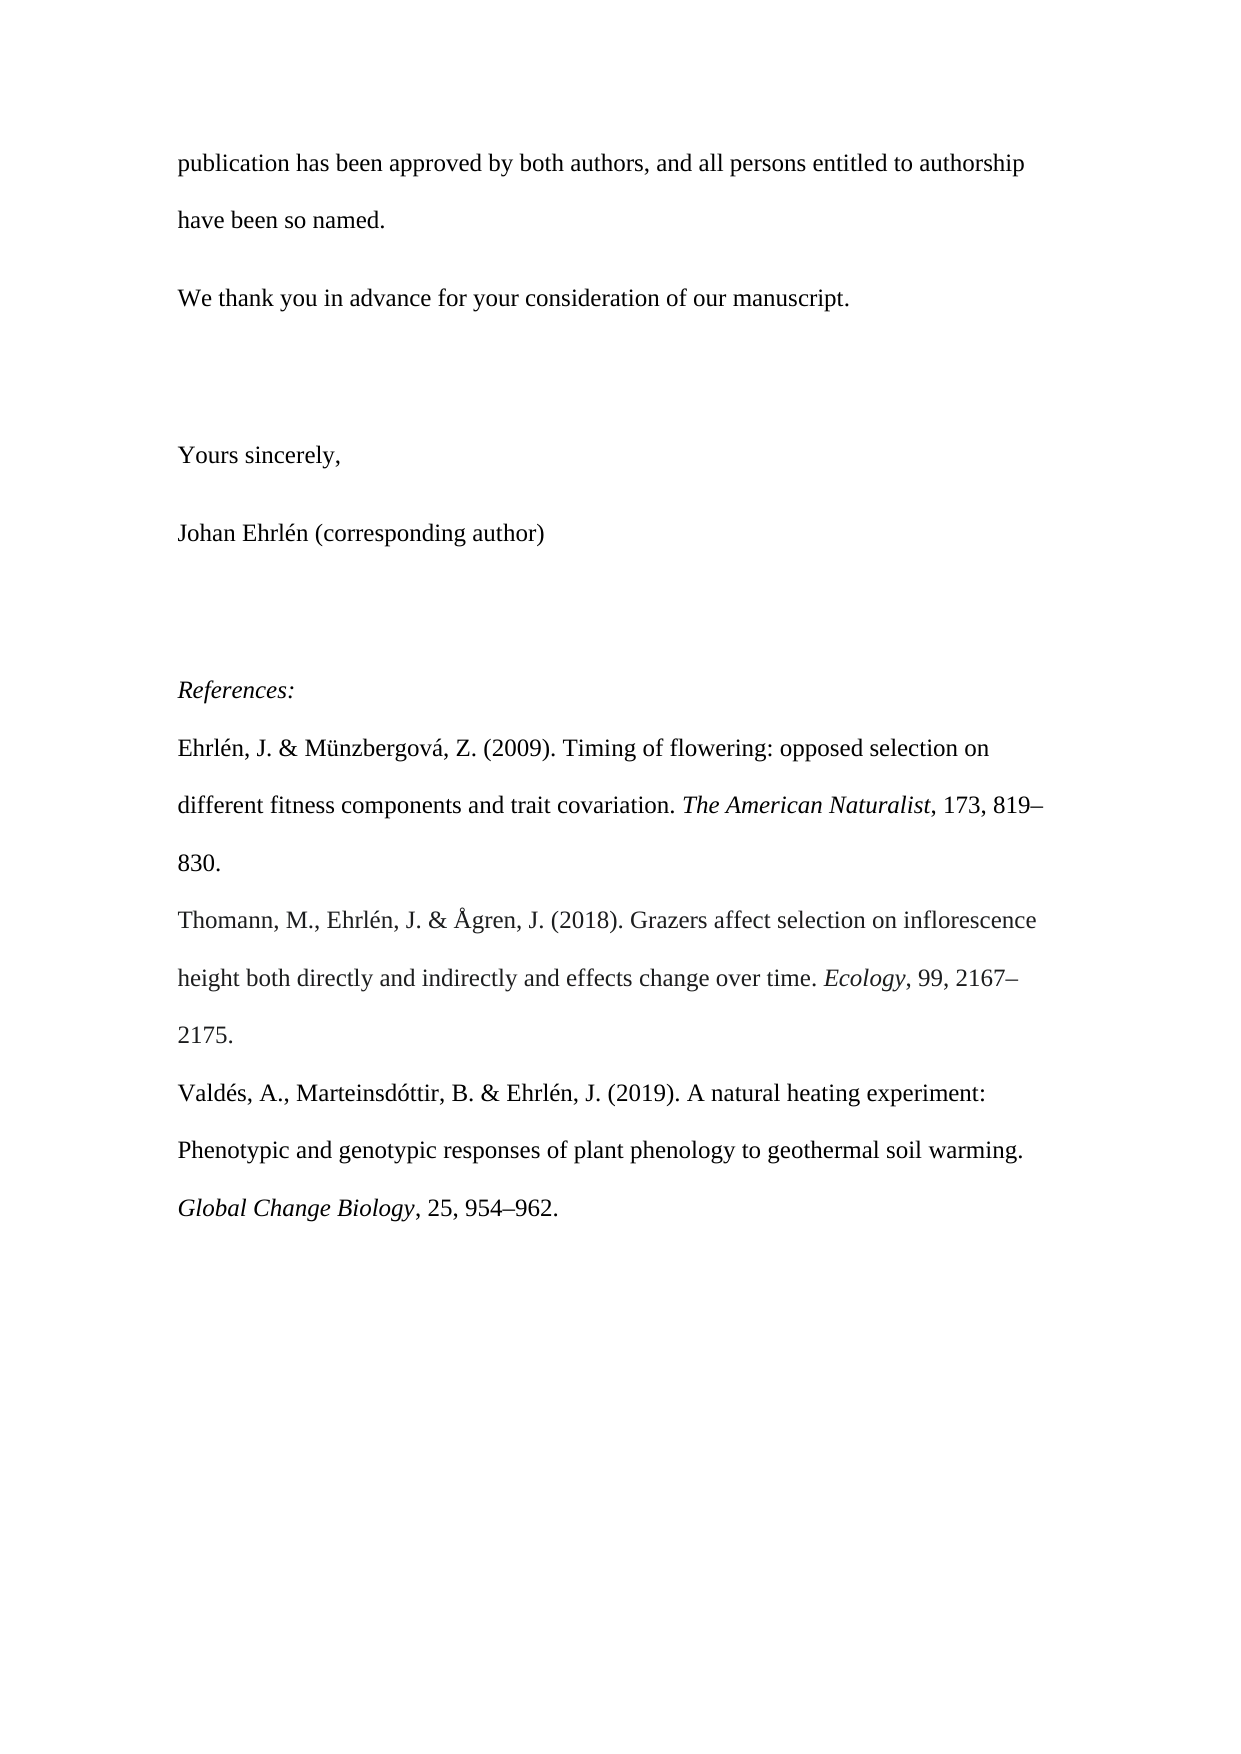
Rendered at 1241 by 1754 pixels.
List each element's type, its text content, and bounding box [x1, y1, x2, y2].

text Ehrlén, J. & Münzbergová, Z. (2009). Timing of flowering: opposed selection on different fitness components and trait covariation. The American Naturalist, 173, 819–830. [177, 733, 1063, 876]
text Valdés, A., Marteinsdóttir, B. & Ehrlén, J. (2019). A natural heating experiment: Phenotypic and genotypic responses of plant phenology to geothermal soil warming. Global Change Biology, 25, 954–962. [177, 1078, 1063, 1221]
text publication has been approved by both authors, and all persons entitled to authorship have been so named. [177, 148, 1063, 234]
text We thank you in advance for your consideration of our manuscript. [177, 283, 1063, 312]
text Yours sincerely, [177, 440, 1063, 469]
text References: [177, 675, 1063, 704]
text Johan Ehrlén (corresponding author) [177, 518, 1063, 547]
text Thomann, M., Ehrlén, J. & Ågren, J. (2018). Grazers affect selection on inflorescence height both directly and indirectly and effects change over time. Ecology, 99, 2167–2175. [177, 905, 1063, 1049]
